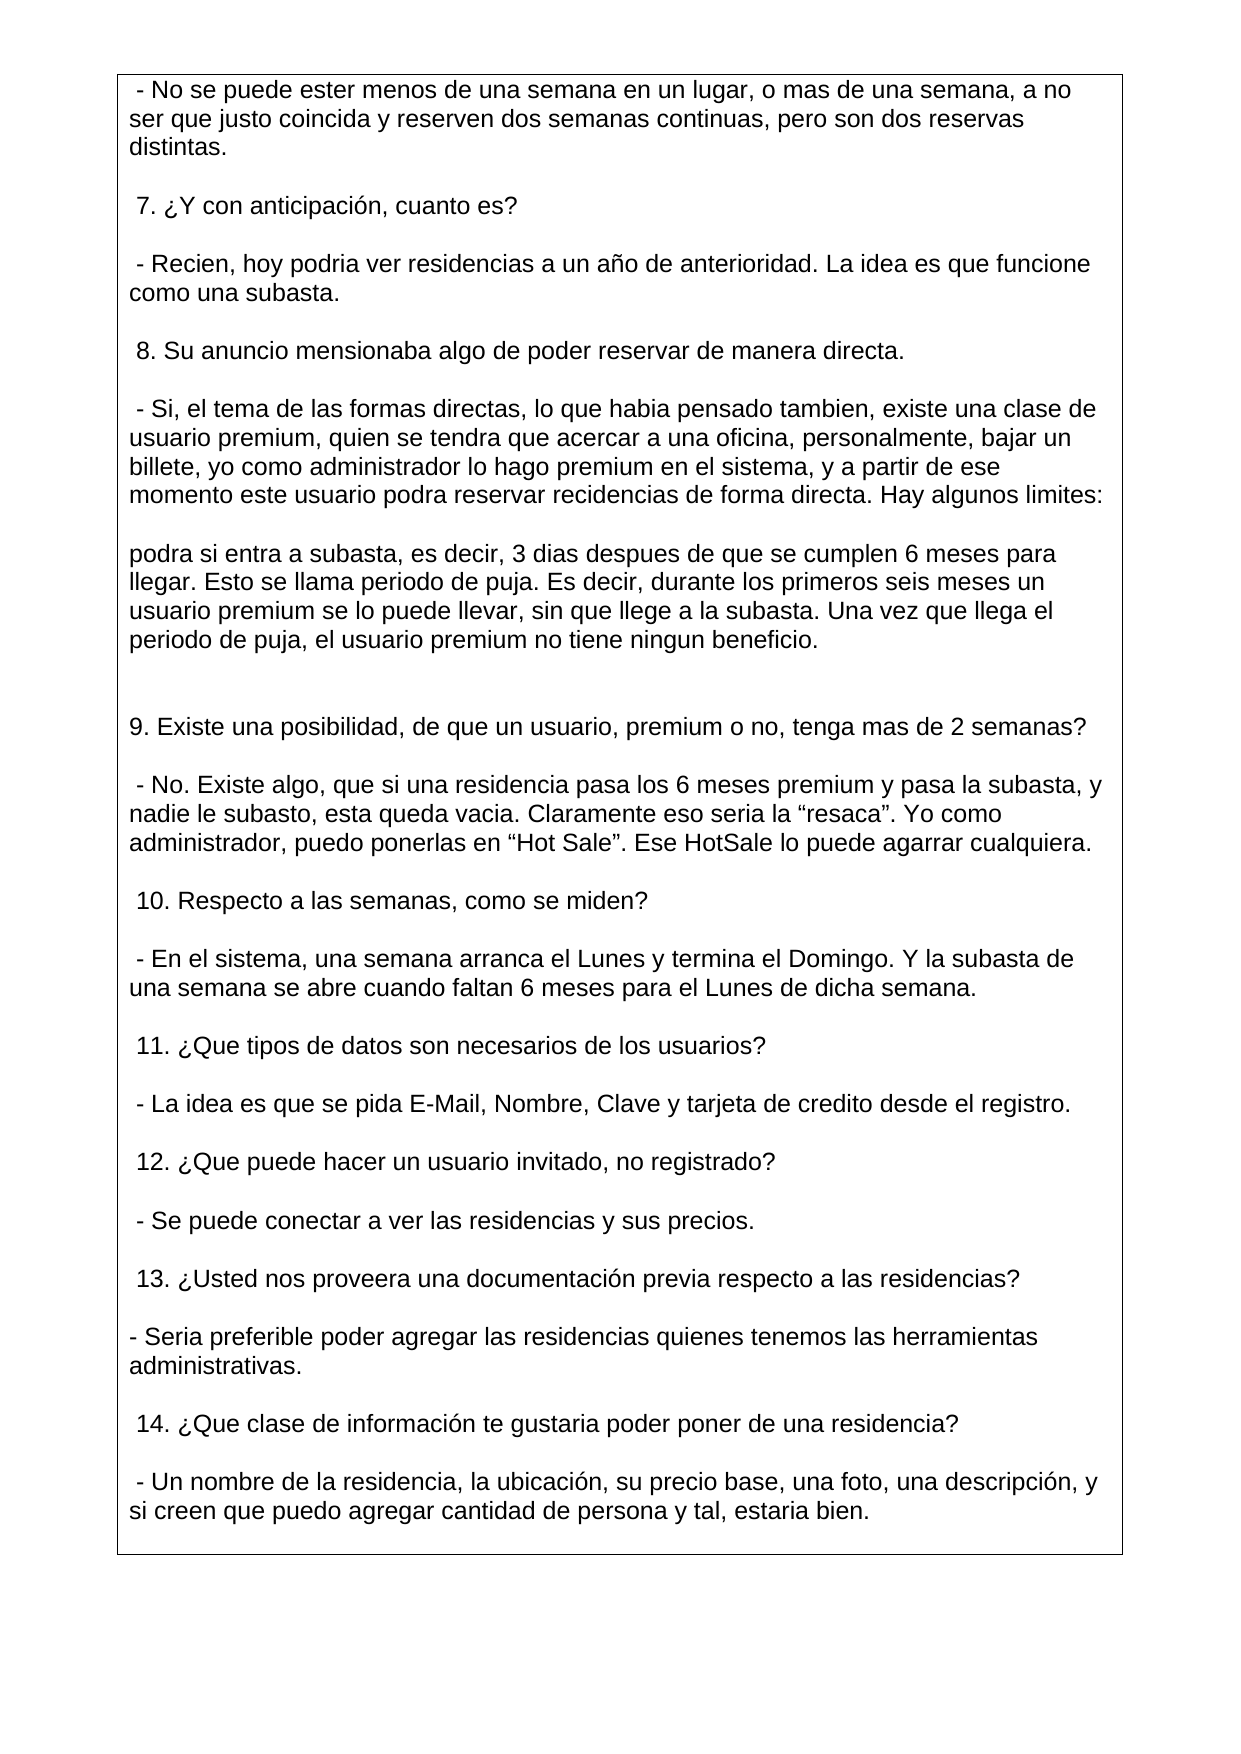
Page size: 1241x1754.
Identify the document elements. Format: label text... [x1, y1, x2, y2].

table_cell - No se puede ester menos de una semana en un lugar, o mas de una semana, a no ser que justo coincida y reserven dos semanas continuas, pero son dos reservas distintas. 7. ¿Y con anticipación, cuanto es? - Recien, hoy podria ver residencias a un año de anterioridad. La idea es que funcione como una subasta. 8. Su anuncio mensionaba algo de poder reservar de manera directa. - Si, el tema de las formas directas, lo que habia pensado tambien, existe una clase de usuario premium, quien se tendra que acercar a una oficina, personalmente, bajar un billete, yo como administrador lo hago premium en el sistema, y a partir de ese momento este usuario podra reservar recidencias de forma directa. Hay algunos limites: podra si entra a subasta, es decir, 3 dias despues de que se cumplen 6 meses para llegar. Esto se llama periodo de puja. Es decir, durante los primeros seis meses un usuario premium se lo puede llevar, sin que llege a la subasta. Una vez que llega el periodo de puja, el usuario premium no tiene ningun beneficio. 9. Existe una posibilidad, de que un usuario, premium o no, tenga mas de 2 semanas? - No. Existe algo, que si una residencia pasa los 6 meses premium y pasa la subasta, y nadie le subasto, esta queda vacia. Claramente eso seria la “resaca”. Yo como administrador, puedo ponerlas en “Hot Sale”. Ese HotSale lo puede agarrar cualquiera. 10. Respecto a las semanas, como se miden? - En el sistema, una semana arranca el Lunes y termina el Domingo. Y la subasta de una semana se abre cuando faltan 6 meses para el Lunes de dicha semana. 11. ¿Que tipos de datos son necesarios de los usuarios? - La idea es que se pida E-Mail, Nombre, Clave y tarjeta de credito desde el registro. 12. ¿Que puede hacer un usuario invitado, no registrado? - Se puede conectar a ver las residencias y sus precios. 13. ¿Usted nos proveera una documentación previa respecto a las residencias? - Seria preferible poder agregar las residencias quienes tenemos las herramientas administrativas. 14. ¿Que clase de información te gustaria poder poner de una residencia? - Un nombre de la residencia, la ubicación, su precio base, una foto, una descripción, y si creen que puedo agregar cantidad de persona y tal, estaria bien. [118, 75, 1122, 1554]
